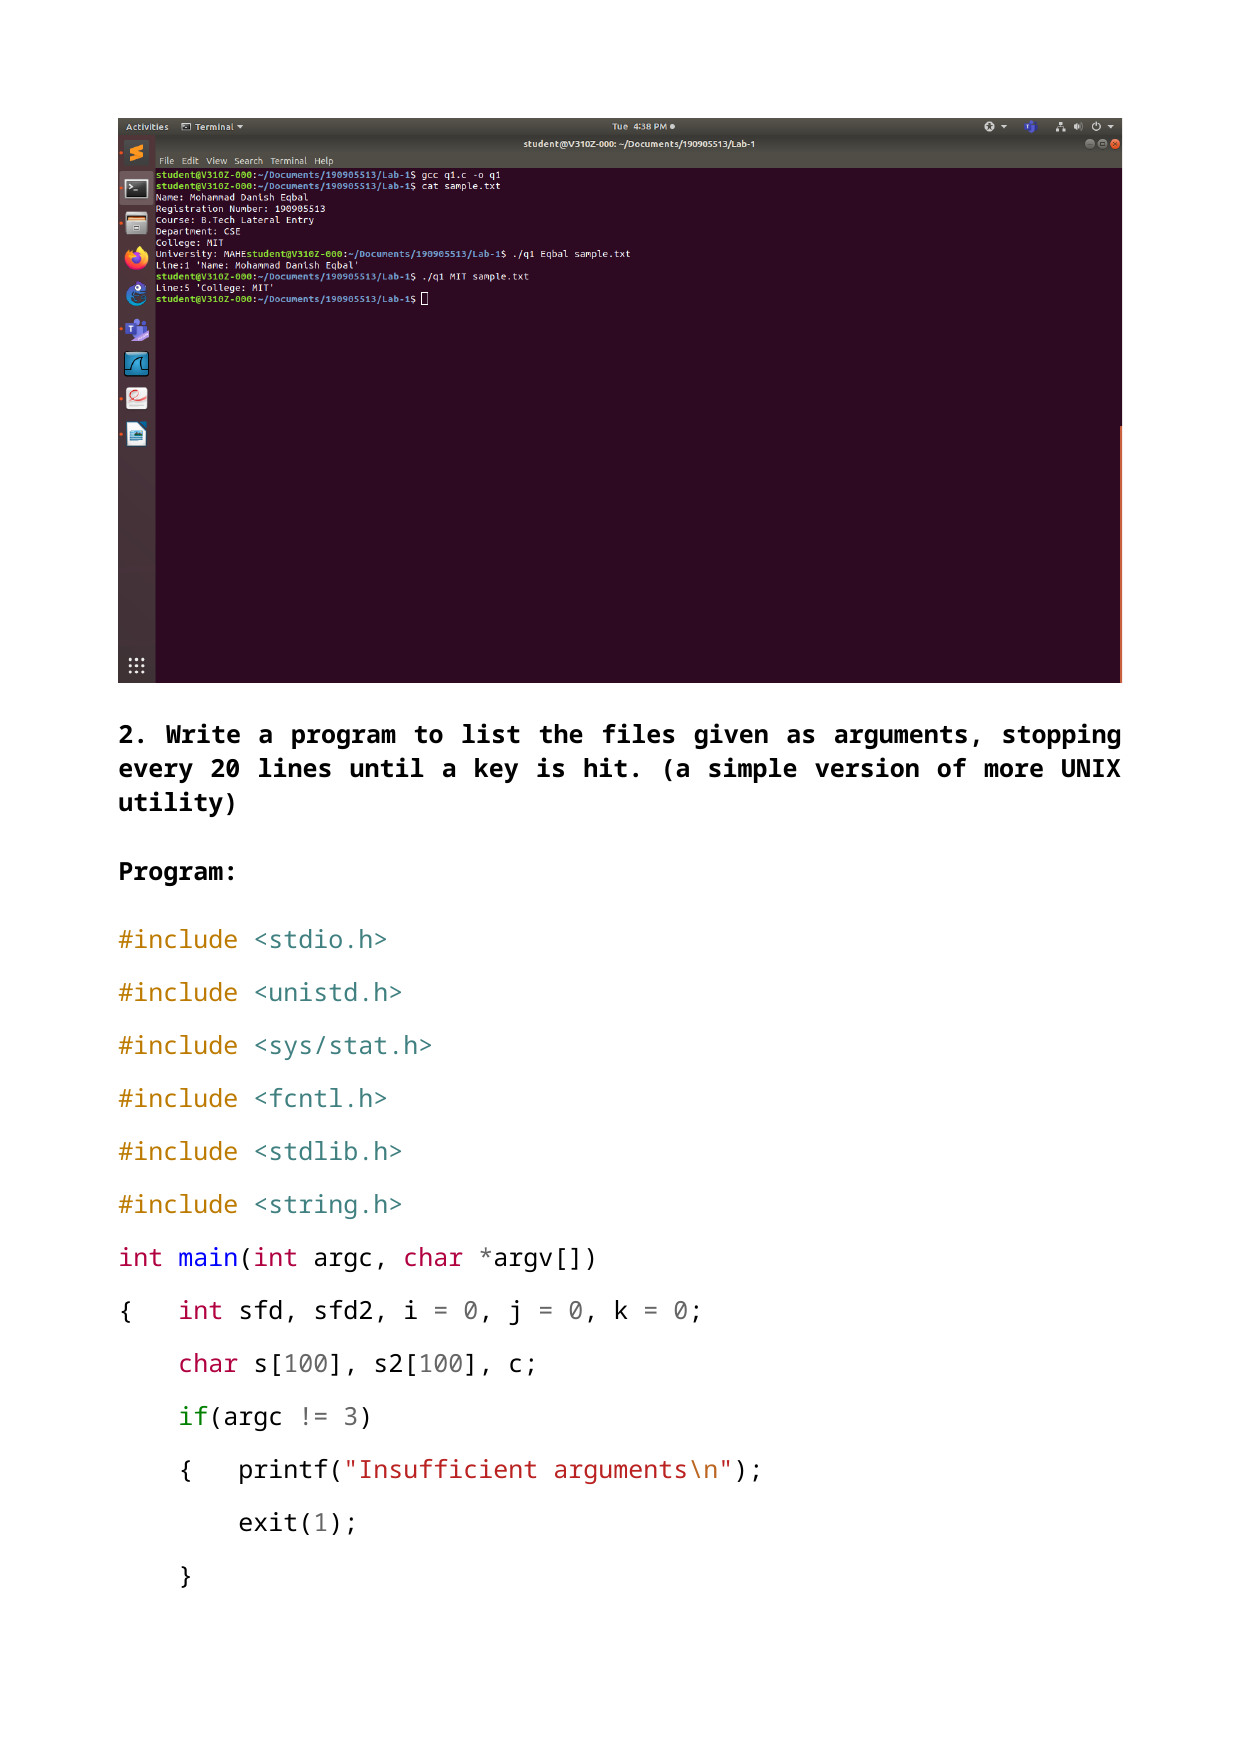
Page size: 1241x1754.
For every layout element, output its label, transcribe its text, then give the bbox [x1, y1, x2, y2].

text exit(1); [118, 1504, 1122, 1538]
text #include <unistd.h> [118, 974, 1122, 1008]
text if(argc != 3) [118, 1398, 1122, 1432]
text int main(int argc, char *argv[]) [118, 1239, 1122, 1273]
text #include <stdio.h> [118, 921, 1122, 955]
picture [118, 118, 1123, 683]
text #include <stdlib.h> [118, 1133, 1122, 1167]
text } [118, 1557, 1122, 1592]
text 2. Write a program to list the files given as arguments, stopping every 20 lines until a key is hit. (a simple version of more UNIX utility) [118, 717, 1122, 819]
text Program: [118, 853, 1122, 887]
text { int sfd, sfd2, i = 0, j = 0, k = 0; [118, 1292, 1122, 1326]
text char s[100], s2[100], c; [118, 1345, 1122, 1379]
text #include <string.h> [118, 1186, 1122, 1220]
text { printf("Insufficient arguments\n"); [118, 1451, 1122, 1486]
text #include <fcntl.h> [118, 1080, 1122, 1114]
text #include <sys/stat.h> [118, 1027, 1122, 1061]
